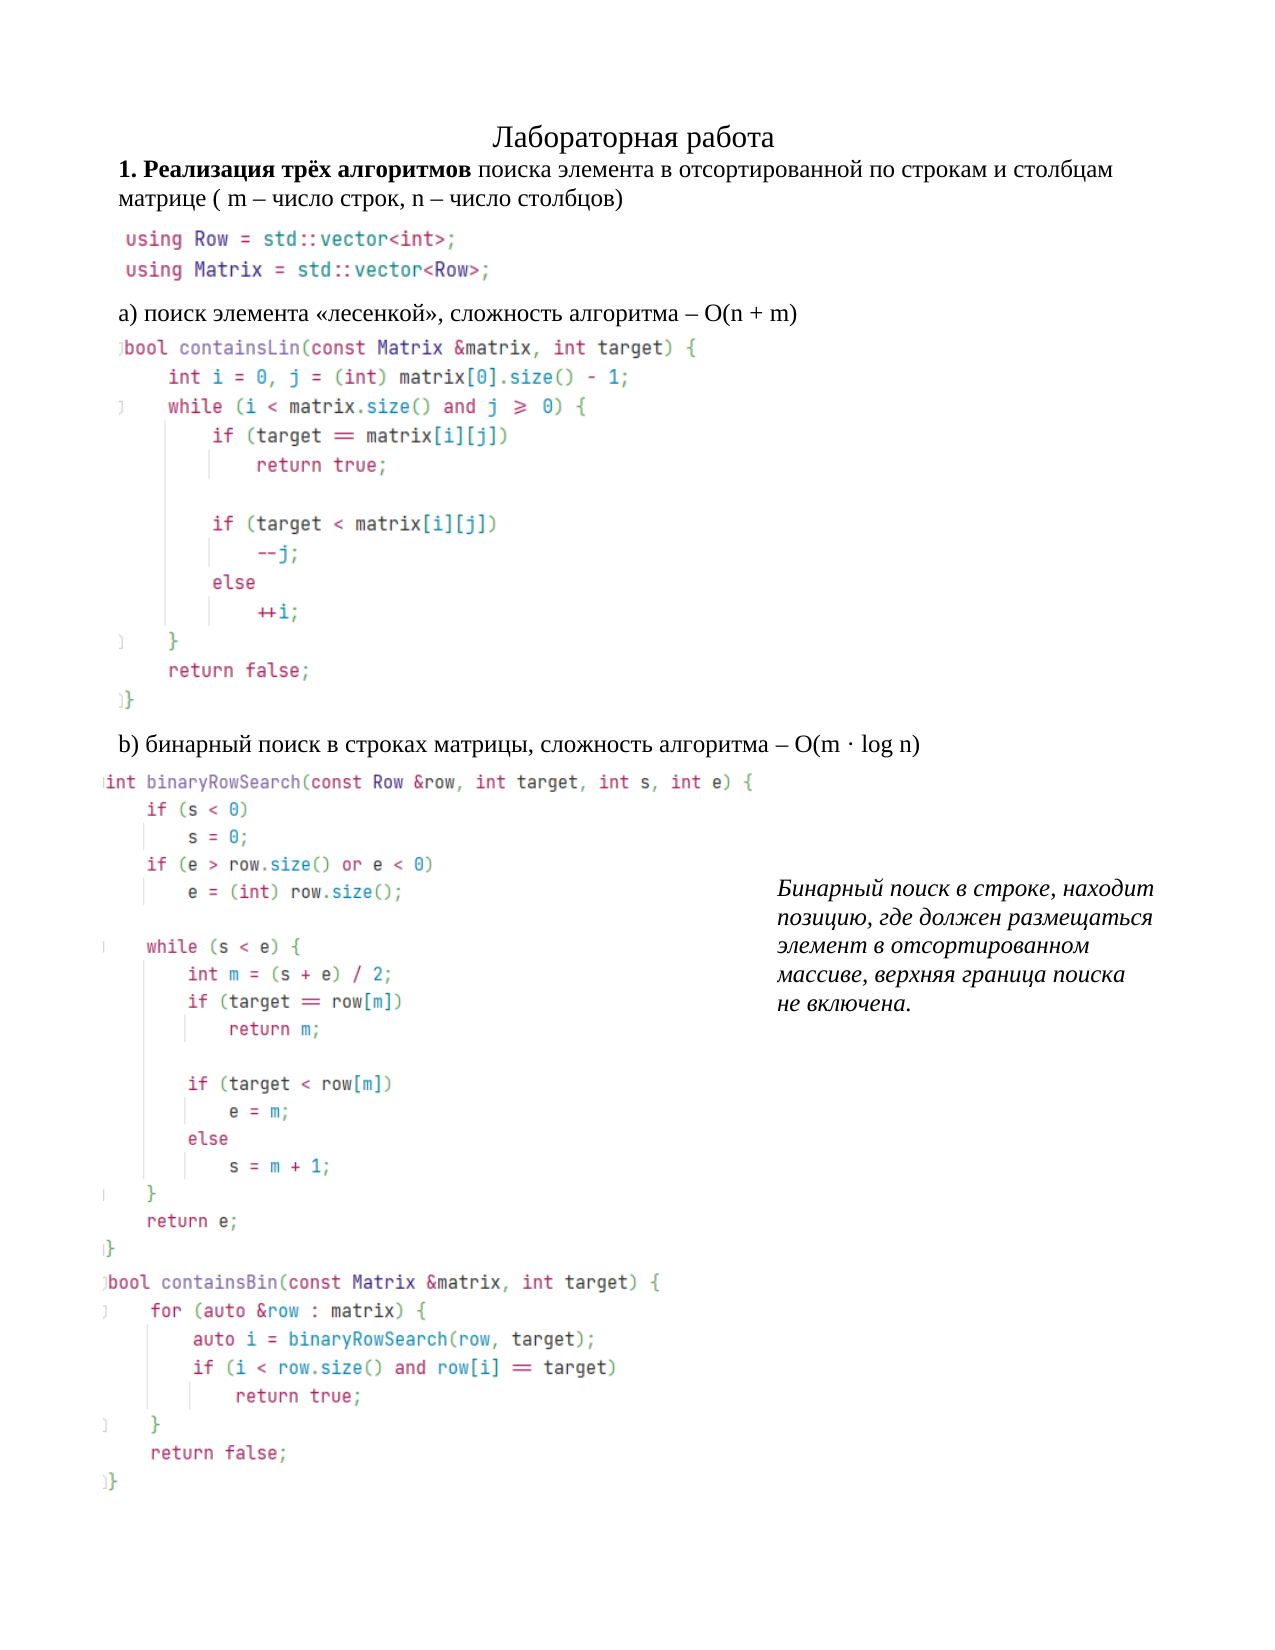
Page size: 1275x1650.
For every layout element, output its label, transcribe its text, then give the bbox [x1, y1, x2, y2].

text 1. Реализация трёх алгоритмов поиска элемента в отсортированной по строкам и столбцам матрице ( m – число строк, n – число столбцов) [118, 154, 1157, 212]
picture [102, 769, 777, 1495]
text Лабораторная работа [118, 118, 1157, 154]
picture [118, 335, 705, 720]
text b) бинарный поиск в строках матрицы, сложность алгоритма – O(m · log n) [118, 729, 1157, 758]
text Бинарный поиск в строке, находит позицию, где должен размещаться элемент в отсортированном массиве, верхняя граница поиска не включена. [777, 873, 1157, 1017]
picture [118, 223, 508, 296]
text a) поиск элемента «лесенкой», сложность алгоритма – O(n + m) [118, 298, 1157, 327]
